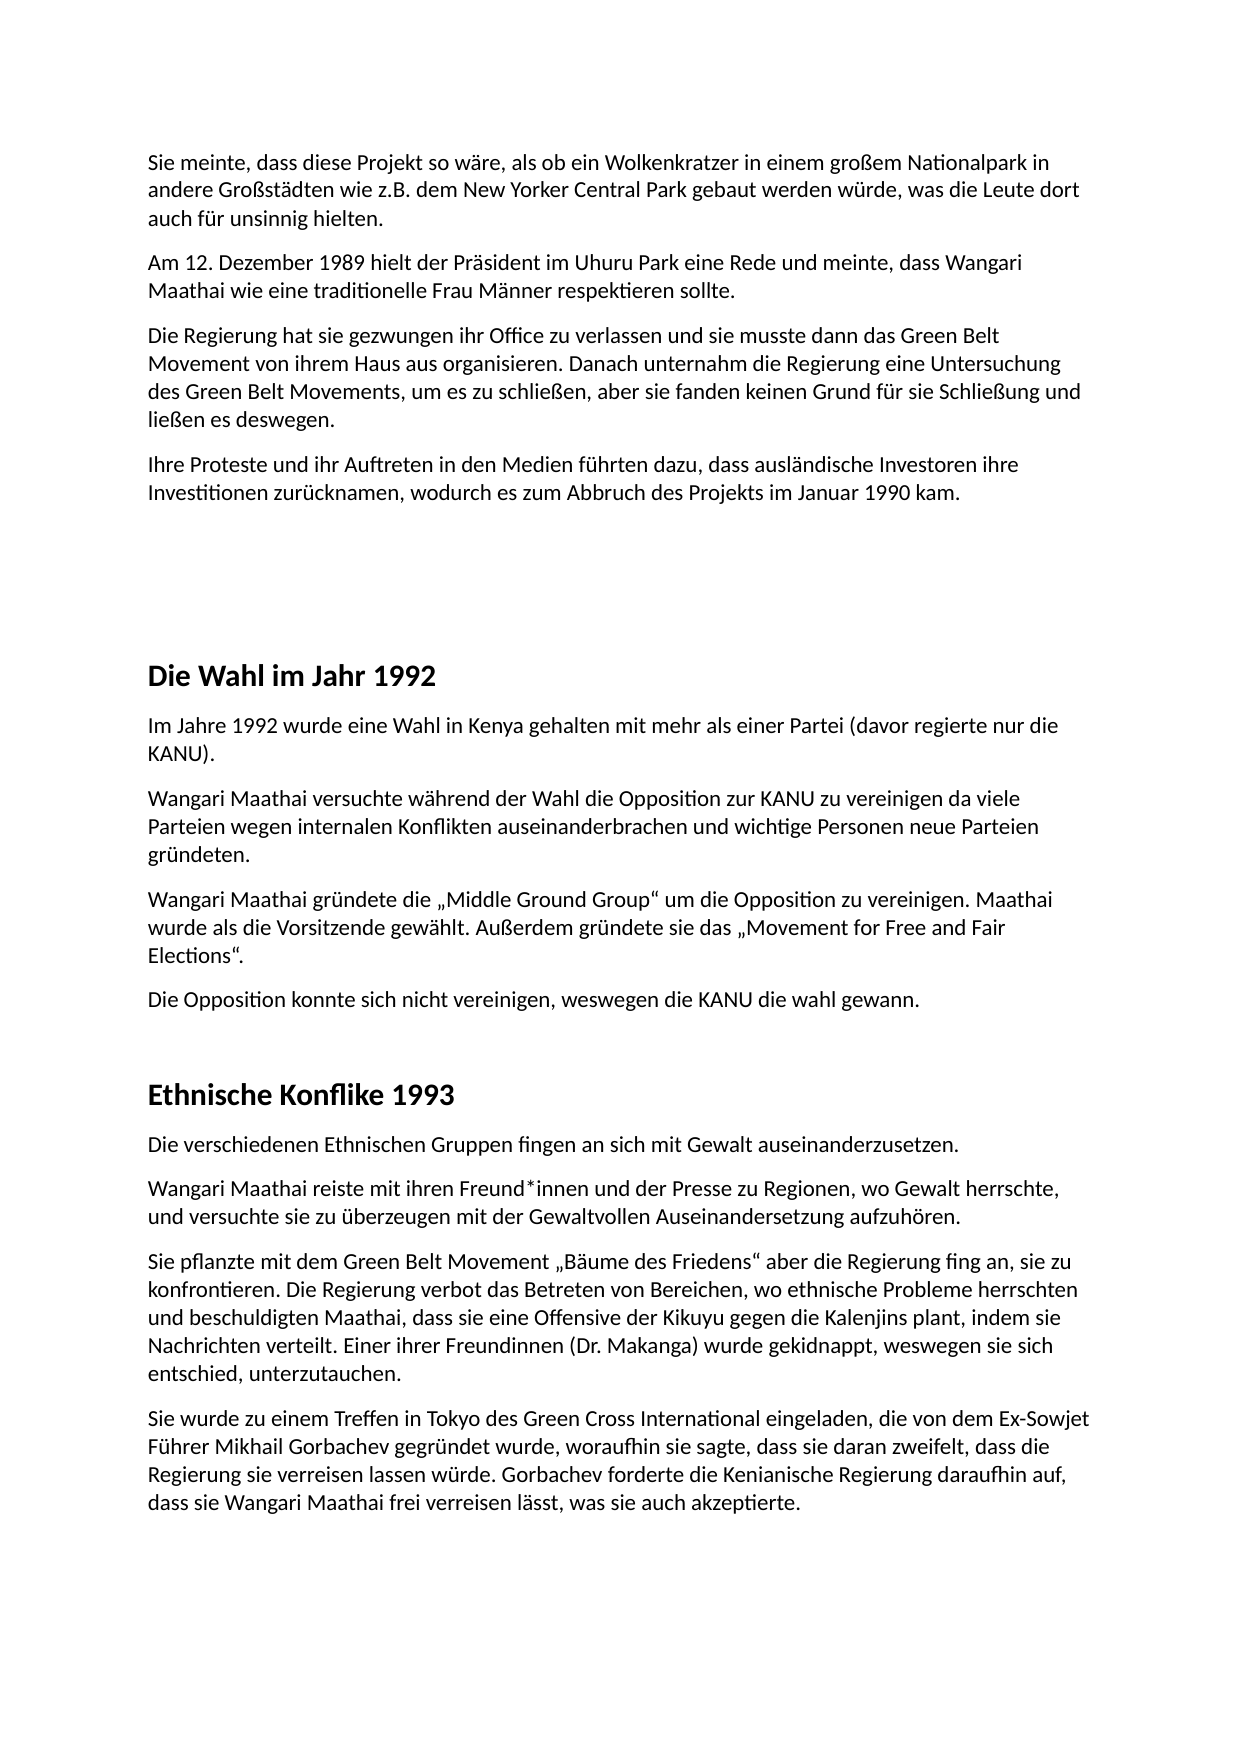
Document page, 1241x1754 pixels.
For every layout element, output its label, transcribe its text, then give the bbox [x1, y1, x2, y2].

text Wangari Maathai reiste mit ihren Freund*innen und der Presse zu Regionen, wo Gewalt herrschte, und versuchte sie zu überzeugen mit der Gewaltvollen Auseinandersetzung aufzuhören. [148, 1174, 1093, 1230]
text Am 12. Dezember 1989 hielt der Präsident im Uhuru Park eine Rede und meinte, dass Wangari Maathai wie eine traditionelle Frau Männer respektieren sollte. [148, 248, 1093, 304]
text Die Opposition konnte sich nicht vereinigen, weswegen die KANU die wahl gewann. [148, 986, 1093, 1013]
text Die Regierung hat sie gezwungen ihr Office zu verlassen und sie musste dann das Green Belt Movement von ihrem Haus aus organisieren. Danach unternahm die Regierung eine Untersuchung des Green Belt Movements, um es zu schließen, aber sie fanden keinen Grund für sie Schließung und ließen es deswegen. [148, 321, 1093, 433]
text Wangari Maathai gründete die „Middle Ground Group“ um die Opposition zu vereinigen. Maathai wurde als die Vorsitzende gewählt. Außerdem gründete sie das „Movement for Free and Fair Elections“. [148, 885, 1093, 969]
text Ethnische Konflike 1993 [148, 1075, 1093, 1113]
text Wangari Maathai versuchte während der Wahl die Opposition zur KANU zu vereinigen da viele Parteien wegen internalen Konflikten auseinanderbrachen und wichtige Personen neue Parteien gründeten. [148, 784, 1093, 868]
text Sie pflanzte mit dem Green Belt Movement „Bäume des Friedens“ aber die Regierung fing an, sie zu konfrontieren. Die Regierung verbot das Betreten von Bereichen, wo ethnische Probleme herrschten und beschuldigten Maathai, dass sie eine Offensive der Kikuyu gegen die Kalenjins plant, indem sie Nachrichten verteilt. Einer ihrer Freundinnen (Dr. Makanga) wurde gekidnappt, weswegen sie sich entschied, unterzutauchen. [148, 1247, 1093, 1387]
text Sie wurde zu einem Treffen in Tokyo des Green Cross International eingeladen, die von dem Ex-Sowjet Führer Mikhail Gorbachev gegründet wurde, woraufhin sie sagte, dass sie daran zweifelt, dass die Regierung sie verreisen lassen würde. Gorbachev forderte die Kenianische Regierung daraufhin auf, dass sie Wangari Maathai frei verreisen lässt, was sie auch akzeptierte. [148, 1404, 1093, 1516]
text Die verschiedenen Ethnischen Gruppen fingen an sich mit Gewalt auseinanderzusetzen. [148, 1130, 1093, 1158]
text Im Jahre 1992 wurde eine Wahl in Kenya gehalten mit mehr als einer Partei (davor regierte nur die KANU). [148, 711, 1093, 767]
text Sie meinte, dass diese Projekt so wäre, als ob ein Wolkenkratzer in einem großem Nationalpark in andere Großstädten wie z.B. dem New Yorker Central Park gebaut werden würde, was die Leute dort auch für unsinnig hielten. [148, 148, 1093, 232]
text Die Wahl im Jahr 1992 [148, 657, 1093, 695]
text Ihre Proteste und ihr Auftreten in den Medien führten dazu, dass ausländische Investoren ihre Investitionen zurücknamen, wodurch es zum Abbruch des Projekts im Januar 1990 kam. [148, 450, 1093, 506]
